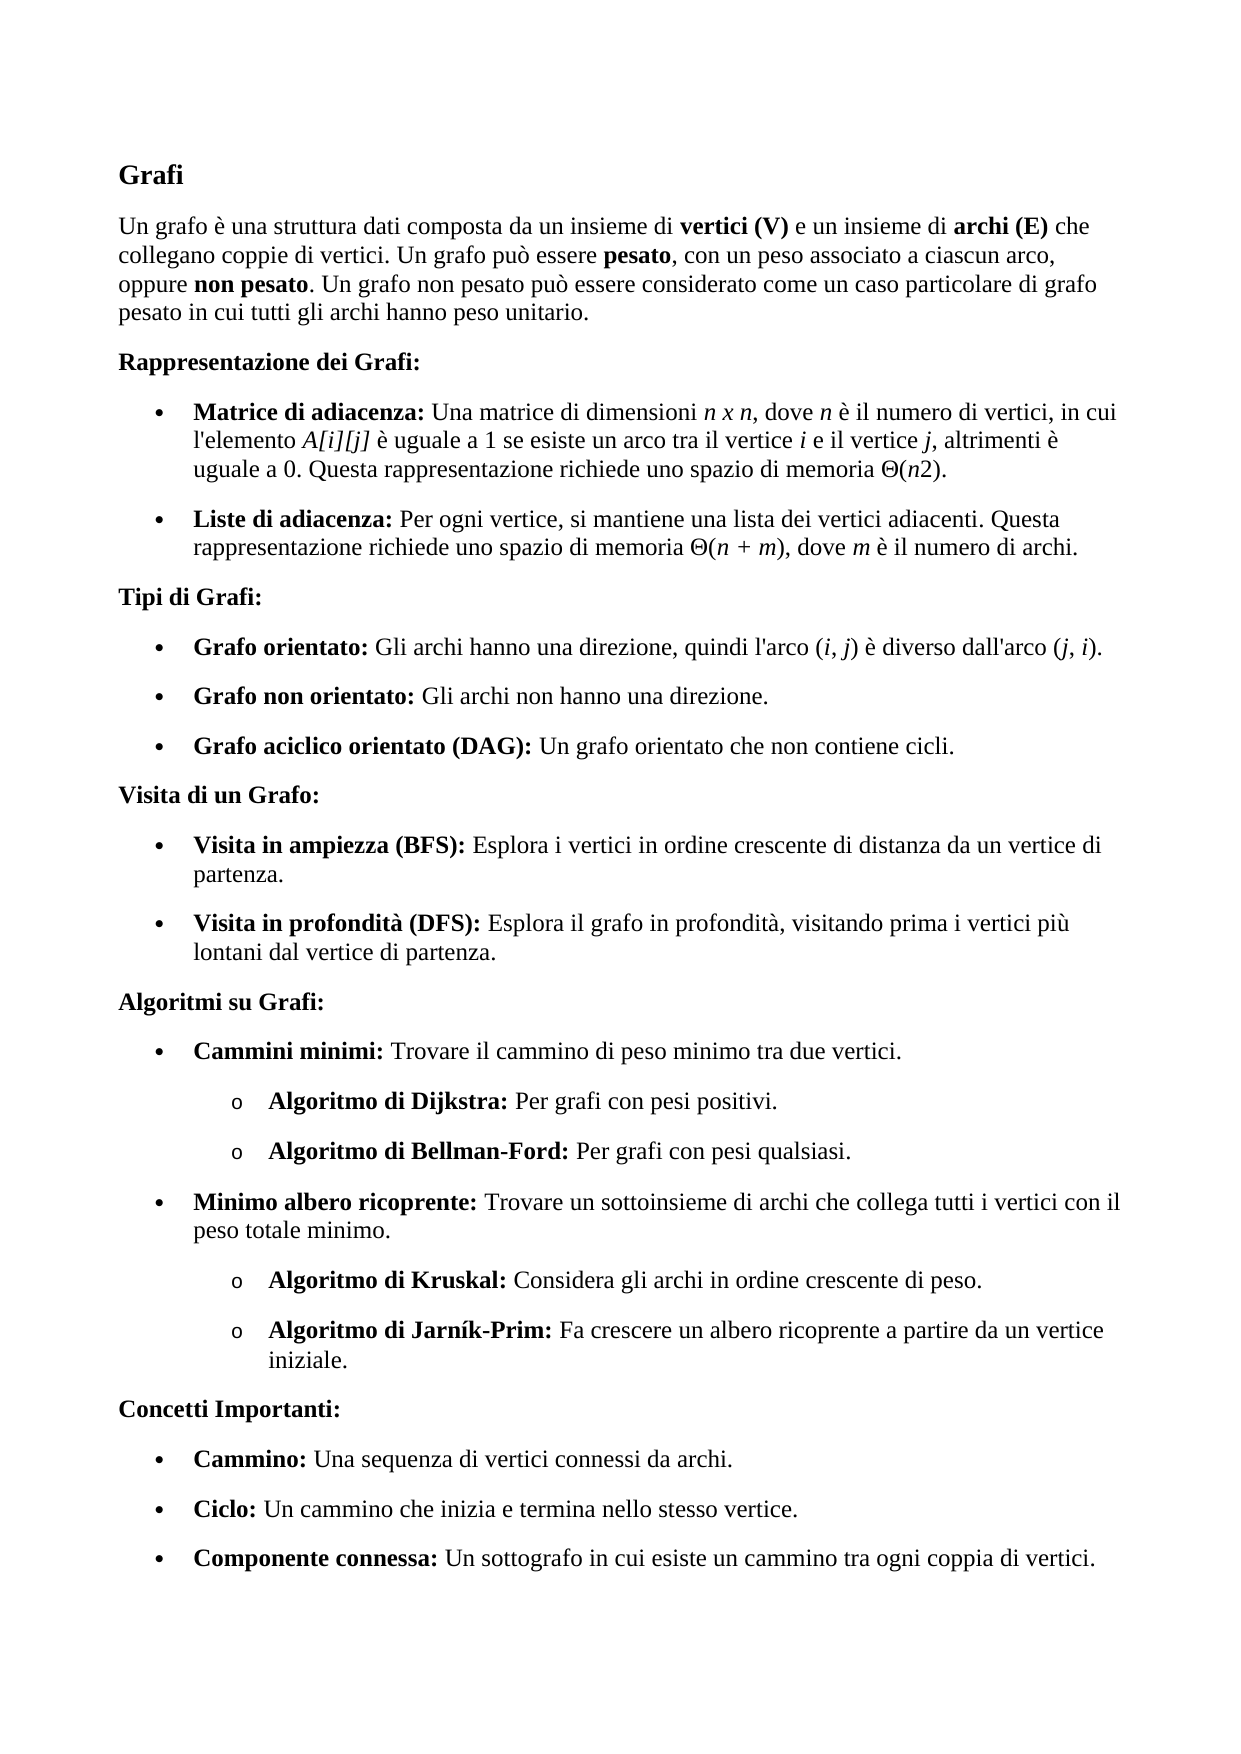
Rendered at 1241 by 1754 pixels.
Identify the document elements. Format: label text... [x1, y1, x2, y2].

text Visita di un Grafo: [118, 780, 1122, 809]
list Matrice di adiacenza: Una matrice di dimensioni n x n, dove n è il numero di vertici, in cui l'elemento A[i][j] è uguale a 1 se esiste un arco tra il vertice i e il vertice j, altrimenti è uguale a 0. Questa rappresentazione richiede uno spazio di memoria Θ(n2). [156, 397, 1122, 483]
text Rappresentazione dei Grafi: [118, 347, 1122, 376]
list Minimo albero ricoprente: Trovare un sottoinsieme di archi che collega tutti i vertici con il peso totale minimo. [156, 1187, 1122, 1244]
list Algoritmo di Jarník-Prim: Fa crescere un albero ricoprente a partire da un vertice iniziale. [231, 1315, 1122, 1374]
text Concetti Importanti: [118, 1394, 1122, 1423]
list Liste di adiacenza: Per ogni vertice, si mantiene una lista dei vertici adiacenti. Questa rappresentazione richiede uno spazio di memoria Θ(n + m), dove m è il numero di archi. [156, 504, 1122, 561]
list Componente connessa: Un sottografo in cui esiste un cammino tra ogni coppia di vertici. [156, 1543, 1122, 1572]
text Tipi di Grafi: [118, 582, 1122, 611]
text Algoritmi su Grafi: [118, 987, 1122, 1015]
text Un grafo è una struttura dati composta da un insieme di vertici (V) e un insieme di archi (E) che collegano coppie di vertici. Un grafo può essere pesato, con un peso associato a ciascun arco, oppure non pesato. Un grafo non pesato può essere considerato come un caso particolare di grafo pesato in cui tutti gli archi hanno peso unitario. [118, 211, 1122, 326]
list Algoritmo di Dijkstra: Per grafi con pesi positivi. [231, 1086, 1122, 1115]
list Cammino: Una sequenza di vertici connessi da archi. [156, 1444, 1122, 1473]
list Visita in profondità (DFS): Esplora il grafo in profondità, visitando prima i vertici più lontani dal vertice di partenza. [156, 908, 1122, 966]
list Algoritmo di Bellman-Ford: Per grafi con pesi qualsiasi. [231, 1136, 1122, 1166]
list Grafo orientato: Gli archi hanno una direzione, quindi l'arco (i, j) è diverso dall'arco (j, i). [156, 632, 1122, 660]
list Algoritmo di Kruskal: Considera gli archi in ordine crescente di peso. [231, 1265, 1122, 1294]
list Visita in ampiezza (BFS): Esplora i vertici in ordine crescente di distanza da un vertice di partenza. [156, 830, 1122, 887]
subtitle Grafi [118, 158, 1122, 190]
list Cammini minimi: Trovare il cammino di peso minimo tra due vertici. [156, 1036, 1122, 1065]
list Grafo non orientato: Gli archi non hanno una direzione. [156, 681, 1122, 710]
list Ciclo: Un cammino che inizia e termina nello stesso vertice. [156, 1494, 1122, 1522]
list Grafo aciclico orientato (DAG): Un grafo orientato che non contiene cicli. [156, 731, 1122, 759]
